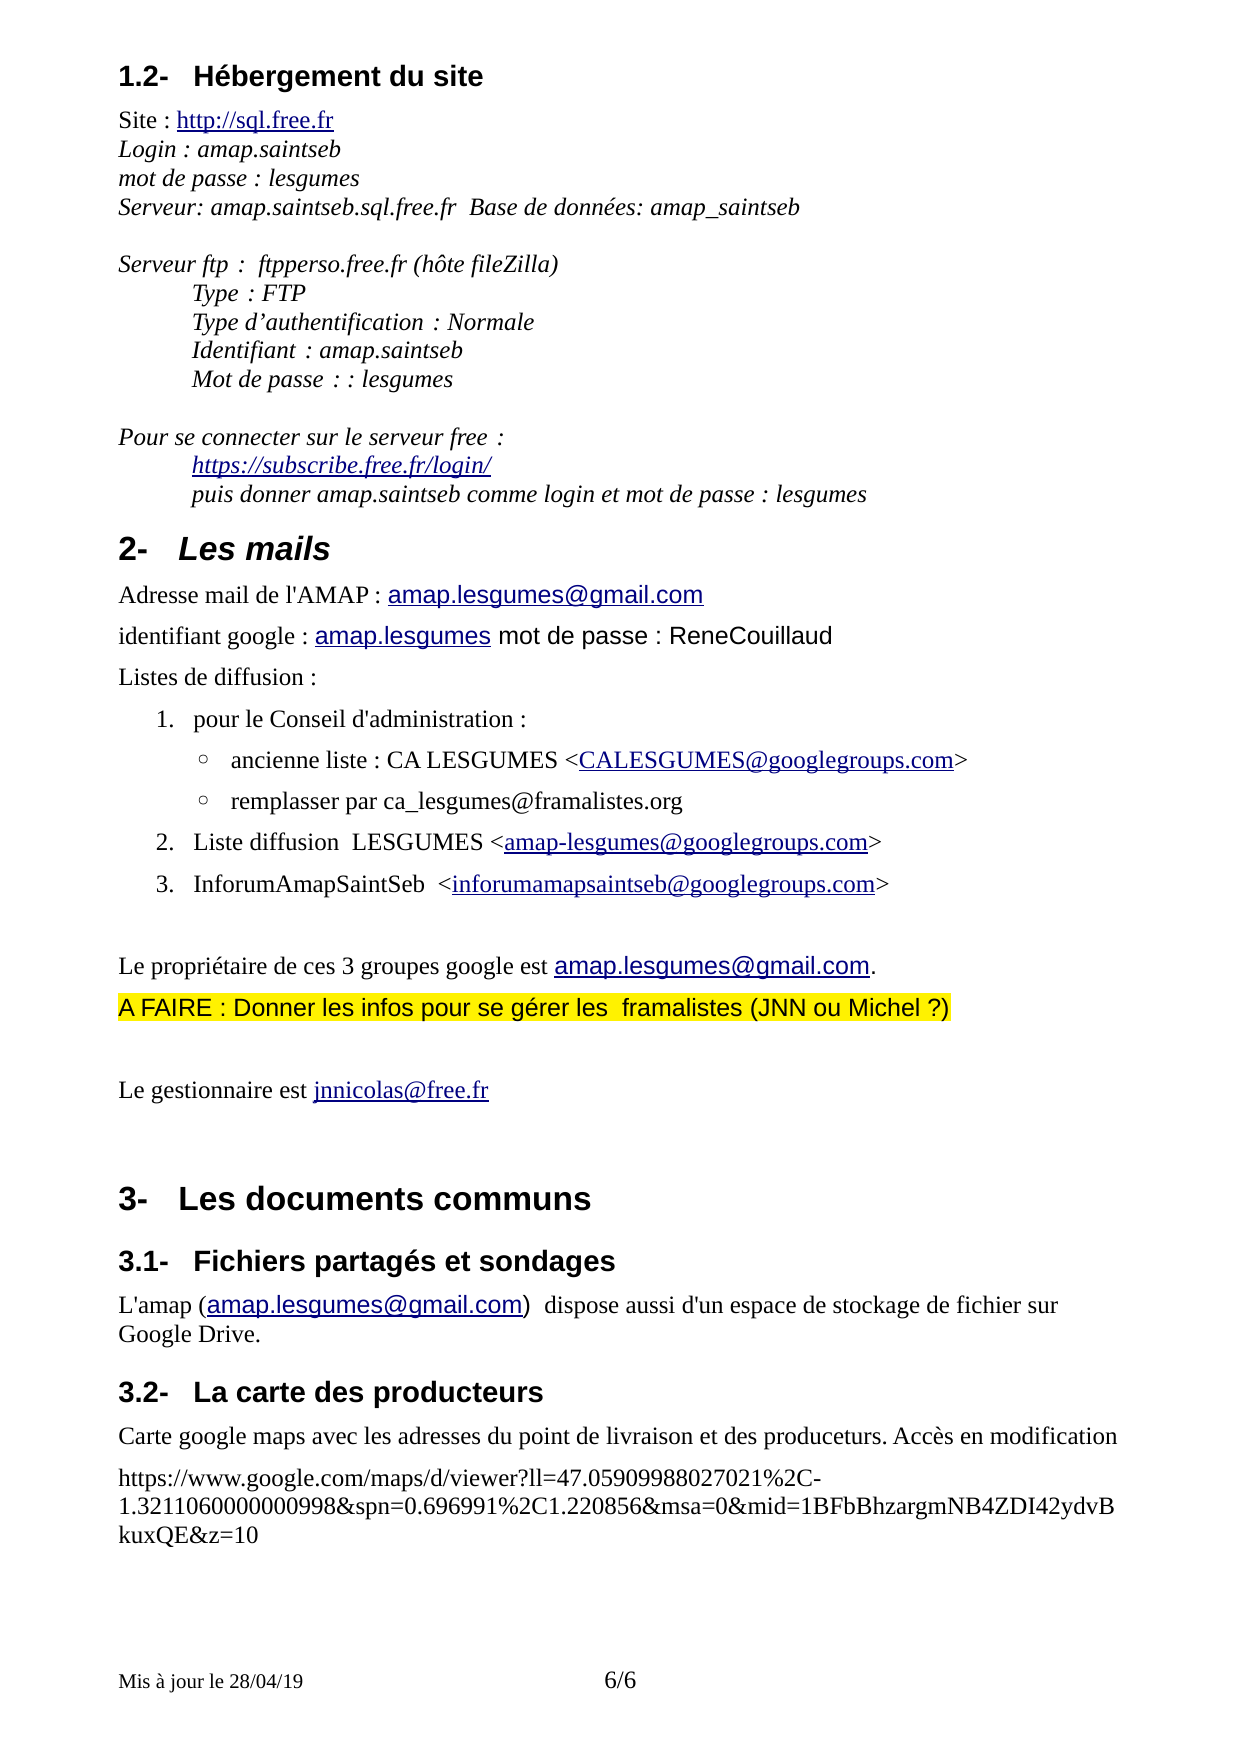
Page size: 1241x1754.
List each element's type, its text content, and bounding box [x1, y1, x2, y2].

text mot de passe : lesgumes [118, 163, 1122, 192]
text Site : http://sql.free.fr [118, 105, 1122, 134]
text Carte google maps avec les adresses du point de livraison et des produceturs. Accès en modification [118, 1421, 1122, 1450]
list remplasser par ca_lesgumes@framalistes.org [193, 786, 1122, 815]
text puis donner amap.saintseb comme login et mot de passe : lesgumes [118, 479, 1122, 508]
text Serveur ftp : ftpperso.free.fr (hôte fileZilla) [118, 249, 1122, 278]
list Liste diffusion LESGUMES <amap-lesgumes@googlegroups.com> [156, 827, 1122, 856]
text Identifiant : amap.saintseb [118, 335, 1122, 364]
text https://www.google.com/maps/d/viewer?ll=47.05909988027021%2C-1.3211060000000998&spn=0.696991%2C1.220856&msa=0&mid=1BFbBhzargmNB4ZDI42ydvBkuxQE&z=10 [118, 1463, 1122, 1549]
text Le propriétaire de ces 3 groupes google est amap.lesgumes@gmail.com. [118, 951, 1122, 980]
text https://subscribe.free.fr/login/ [118, 450, 1122, 479]
subtitle Fichiers partagés et sondages [118, 1244, 1122, 1278]
subtitle Hébergement du site [118, 59, 1122, 93]
text A FAIRE : Donner les infos pour se gérer les framalistes (JNN ou Michel ?) [118, 993, 1122, 1021]
text identifiant google : amap.lesgumes mot de passe : ReneCouillaud [118, 621, 1122, 650]
text Login : amap.saintseb [118, 134, 1122, 163]
list ancienne liste : CA LESGUMES <CALESGUMES@googlegroups.com> [193, 745, 1122, 774]
subtitle La carte des producteurs [118, 1375, 1122, 1409]
text Type d’authentification : Normale [118, 307, 1122, 335]
text L'amap (amap.lesgumes@gmail.com) dispose aussi d'un espace de stockage de fichier sur Google Drive. [118, 1290, 1122, 1348]
subtitle Les mails [118, 529, 1122, 567]
text Listes de diffusion : [118, 662, 1122, 691]
text Mot de passe : : lesgumes [118, 364, 1122, 393]
list pour le Conseil d'administration : [156, 704, 1122, 732]
list InforumAmapSaintSeb <inforumamapsaintseb@googlegroups.com> [156, 869, 1122, 897]
text Le gestionnaire est jnnicolas@free.fr [118, 1075, 1122, 1104]
subtitle Les documents communs [118, 1178, 1122, 1217]
text Serveur: amap.saintseb.sql.free.fr Base de données: amap_saintseb [118, 192, 1122, 220]
text Pour se connecter sur le serveur free : [118, 422, 1122, 450]
text Type : FTP [118, 278, 1122, 307]
text Adresse mail de l'AMAP : amap.lesgumes@gmail.com [118, 580, 1122, 609]
